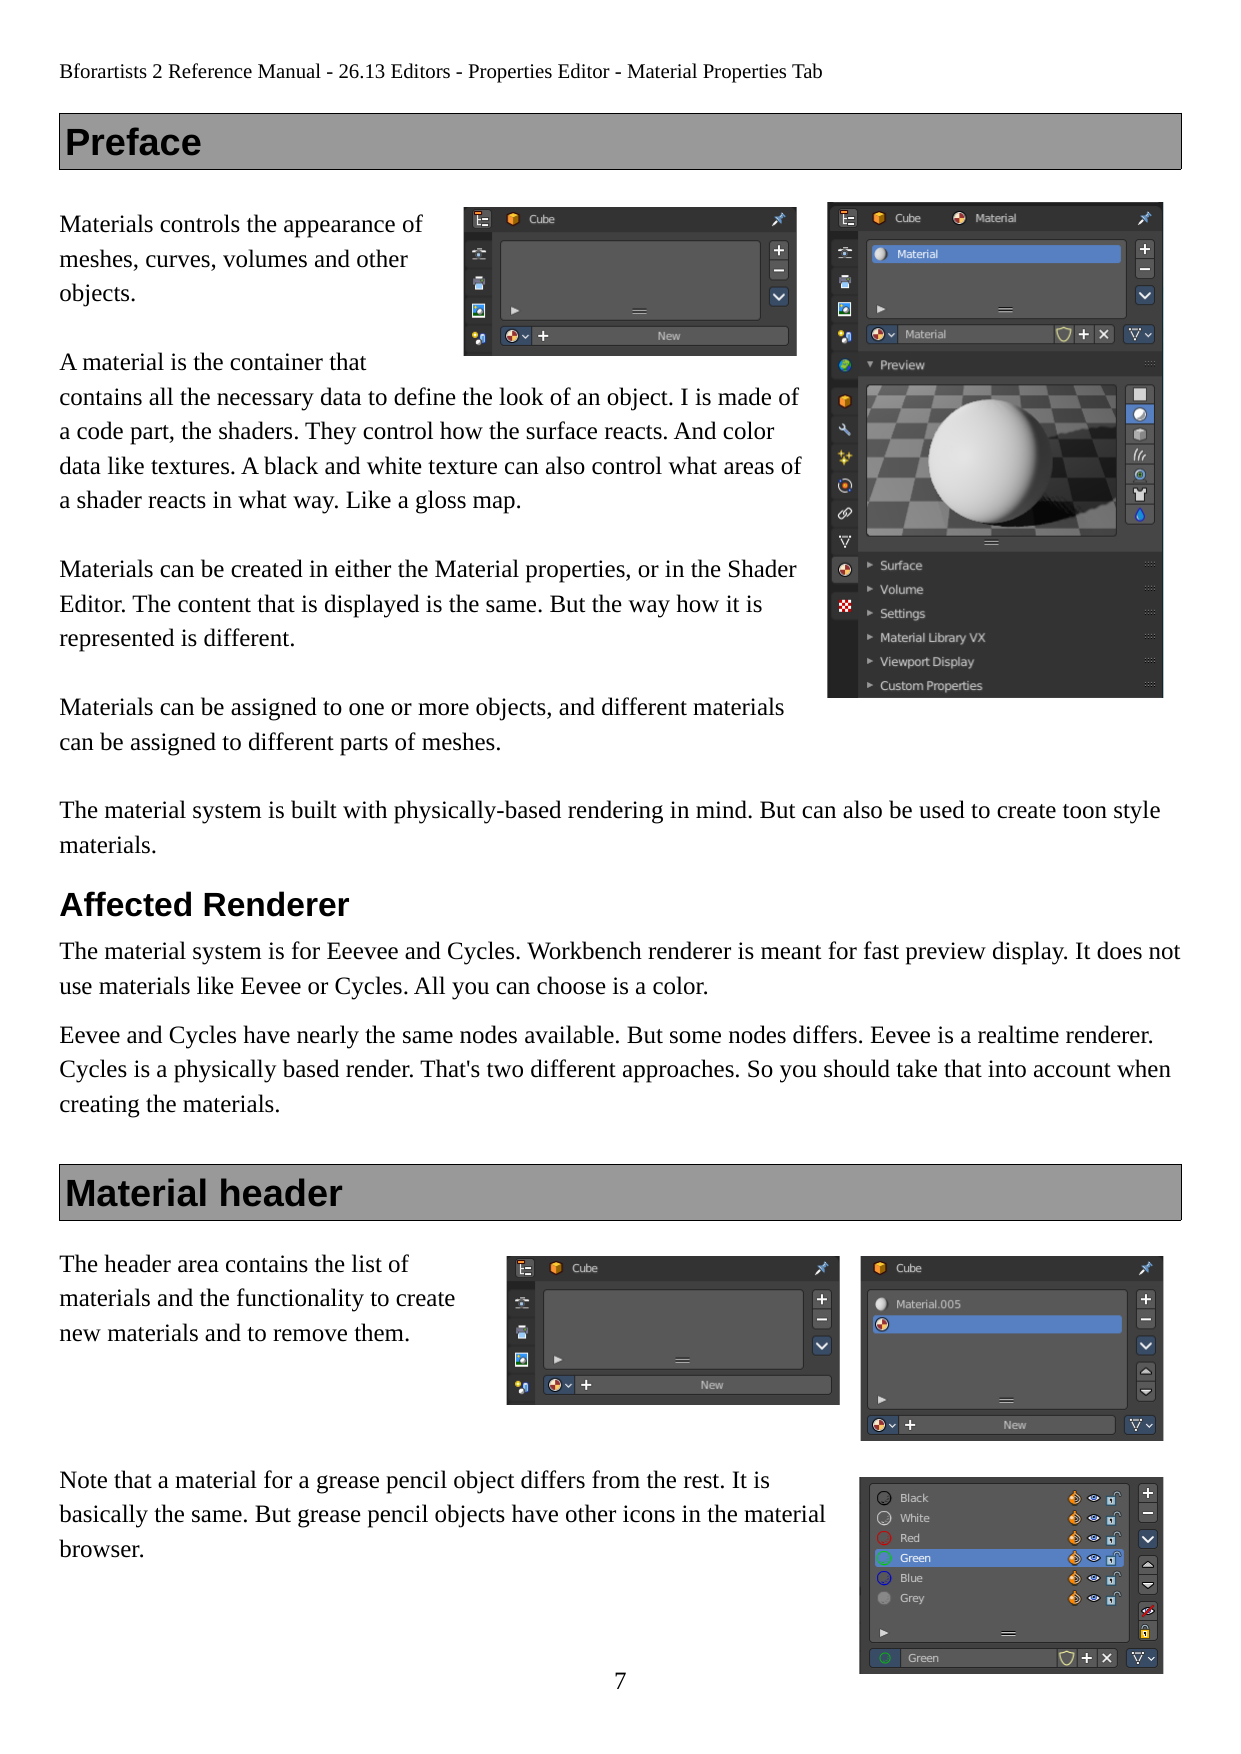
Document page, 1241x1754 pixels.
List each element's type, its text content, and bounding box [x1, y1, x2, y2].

subtitle Affected Renderer [59, 885, 1181, 924]
text Materials can be created in either the Material properties, or in the Shader Editor. The content that is displayed is the same. But the way how it is represented is different. [59, 554, 827, 652]
picture [463, 207, 797, 356]
picture [827, 202, 1164, 698]
text A material is the container that contains all the necessary data to define the look of an object. I is made of a code part, the shaders. They control how the surface reacts. And color data like textures. A black and white texture can also control what areas of a shader reacts in what way. Like a gloss map. [59, 347, 827, 514]
text [1164, 209, 1181, 307]
picture [506, 1256, 840, 1405]
table_header Preface [60, 114, 1181, 169]
text Materials can be assigned to one or more objects, and different materials can be assigned to different parts of meshes. [59, 692, 1181, 755]
text Eevee and Cycles have nearly the same nodes available. But some nodes differs. Eevee is a realtime renderer. Cycles is a physically based render. That's two different approaches. So you should take that into account when creating the materials. [59, 1020, 1181, 1118]
text Materials controls the appearance of meshes, curves, volumes and other objects. [59, 209, 463, 307]
text The material system is for Eeevee and Cycles. Workbench renderer is meant for fast preview display. It does not use materials like Eevee or Cycles. All you can choose is a color. [59, 936, 1181, 1000]
text [797, 209, 827, 307]
picture [859, 1477, 1164, 1674]
text The header area contains the list of materials and the functionality to create new materials and to remove them. [59, 1249, 1181, 1347]
text Note that a material for a grease pencil object differs from the rest. It is basically the same. But grease pencil objects have other icons in the material browser. [59, 1465, 1181, 1563]
picture [860, 1256, 1164, 1441]
text The material system is built with physically-based rendering in mind. But can also be used to create toon style materials. [59, 796, 1181, 859]
table_header Material header [60, 1165, 1181, 1220]
